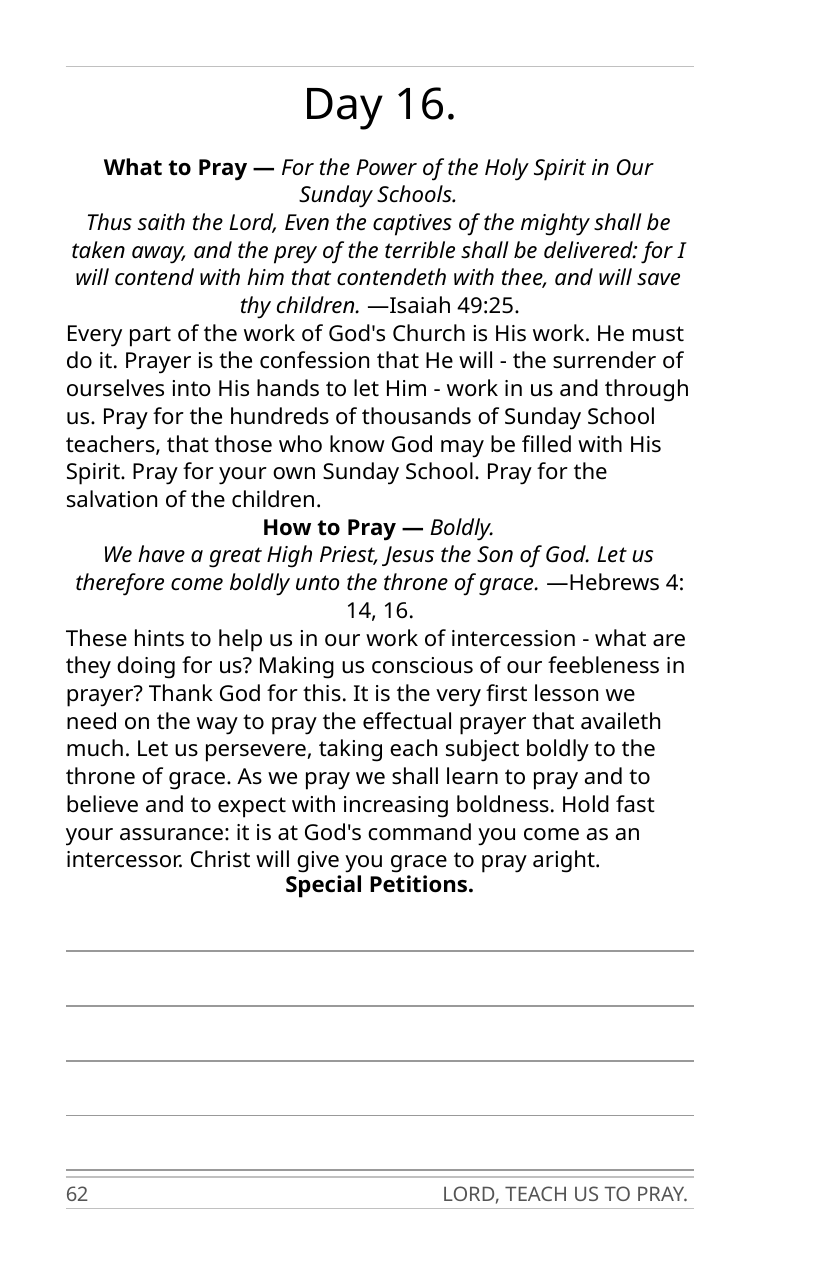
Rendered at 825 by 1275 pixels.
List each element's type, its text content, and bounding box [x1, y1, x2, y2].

text Special Petitions. [66, 874, 694, 897]
title Day 16. [66, 70, 694, 153]
text How to Pray — Boldly. [66, 513, 694, 541]
text Every part of the work of God's Church is His work. He must do it. Prayer is the confession that He will - the surrender of ourselves into His hands to let Him - work in us and through us. Pray for the hundreds of thousands of Sunday School teachers, that those who know God may be filled with His Spirit. Pray for your own Sunday School. Pray for the salvation of the children. [66, 319, 694, 513]
text These hints to help us in our work of intercession - what are they doing for us? Making us conscious of our feebleness in prayer? Thank God for this. It is the very first lesson we need on the way to pray the effectual prayer that availeth much. Let us persevere, taking each subject boldly to the throne of grace. As we pray we shall learn to pray and to believe and to expect with increasing boldness. Hold fast your assurance: it is at God's command you come as an intercessor. Christ will give you grace to pray aright. [66, 624, 694, 874]
text What to Pray — For the Power of the Holy Spirit in Our Sunday Schools. [66, 153, 694, 209]
text We have a great High Priest, Jesus the Son of God. Let us therefore come boldly unto the throne of grace. —Hebrews 4: 14, 16. [66, 541, 694, 624]
text Thus saith the Lord, Even the captives of the mighty shall be taken away, and the prey of the terrible shall be delivered: for I will contend with him that contendeth with thee, and will save thy children. —Isaiah 49:25. [66, 209, 694, 319]
